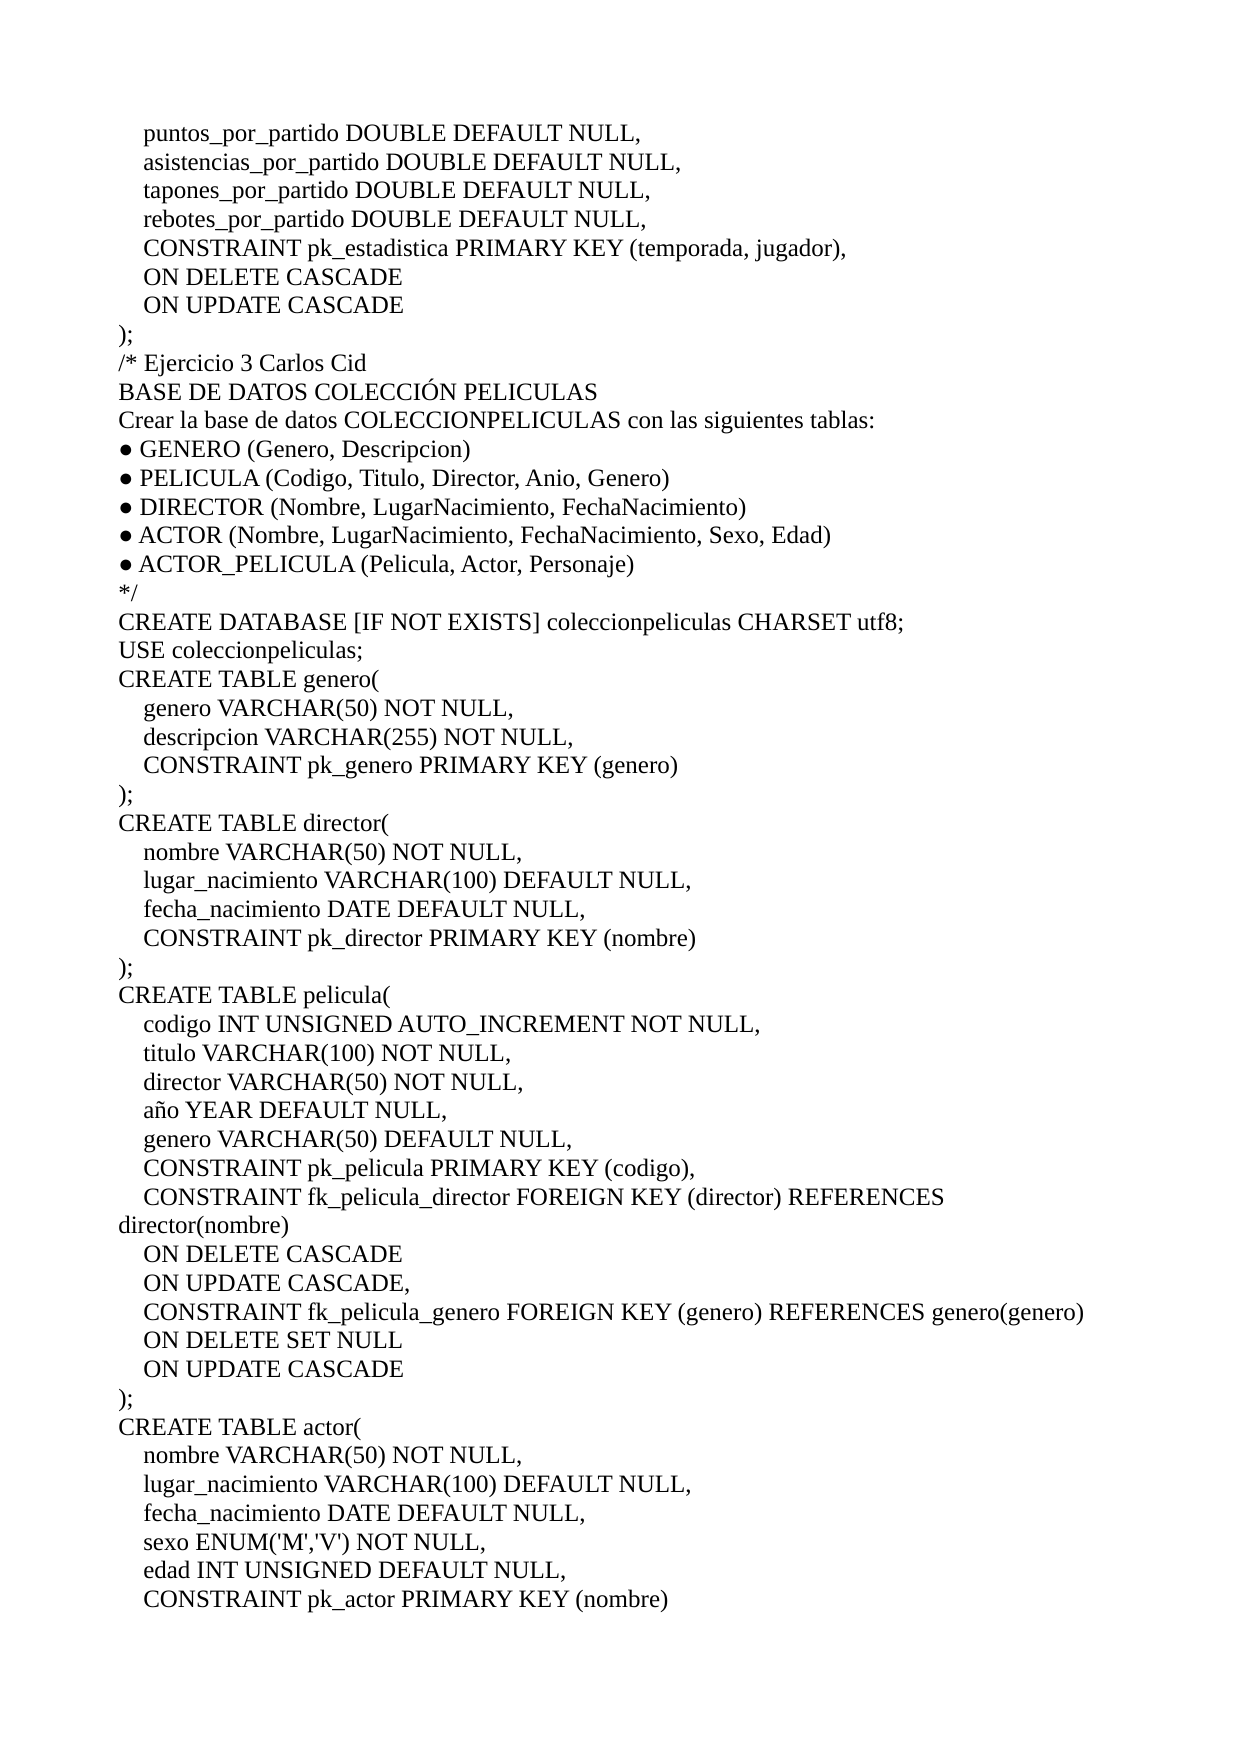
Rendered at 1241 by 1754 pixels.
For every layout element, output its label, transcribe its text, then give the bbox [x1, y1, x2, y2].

text CREATE TABLE pelicula( [118, 981, 1122, 1009]
text ); [118, 1383, 1122, 1412]
text descripcion VARCHAR(255) NOT NULL, [118, 722, 1122, 751]
text ● PELICULA (Codigo, Titulo, Director, Anio, Genero) [118, 463, 1122, 492]
text USE coleccionpeliculas; [118, 636, 1122, 664]
text ON UPDATE CASCADE [118, 1354, 1122, 1383]
text genero VARCHAR(50) NOT NULL, [118, 693, 1122, 722]
text ON DELETE CASCADE [118, 262, 1122, 291]
text Crear la base de datos COLECCIONPELICULAS con las siguientes tablas: [118, 406, 1122, 434]
text */ [118, 578, 1122, 607]
text genero VARCHAR(50) DEFAULT NULL, [118, 1124, 1122, 1153]
text ); [118, 779, 1122, 808]
text CONSTRAINT pk_estadistica PRIMARY KEY (temporada, jugador), [118, 233, 1122, 262]
text CREATE TABLE actor( [118, 1412, 1122, 1441]
text ● ACTOR (Nombre, LugarNacimiento, FechaNacimiento, Sexo, Edad) [118, 521, 1122, 549]
text /* Ejercicio 3 Carlos Cid [118, 348, 1122, 377]
text edad INT UNSIGNED DEFAULT NULL, [118, 1556, 1122, 1584]
text ON UPDATE CASCADE [118, 291, 1122, 319]
text tapones_por_partido DOUBLE DEFAULT NULL, [118, 176, 1122, 204]
text ); [118, 952, 1122, 981]
text año YEAR DEFAULT NULL, [118, 1096, 1122, 1124]
text ON UPDATE CASCADE, [118, 1268, 1122, 1297]
text CONSTRAINT pk_genero PRIMARY KEY (genero) [118, 751, 1122, 779]
text nombre VARCHAR(50) NOT NULL, [118, 837, 1122, 866]
text CONSTRAINT fk_pelicula_genero FOREIGN KEY (genero) REFERENCES genero(genero) [118, 1297, 1122, 1326]
text asistencias_por_partido DOUBLE DEFAULT NULL, [118, 147, 1122, 176]
text director VARCHAR(50) NOT NULL, [118, 1067, 1122, 1096]
text codigo INT UNSIGNED AUTO_INCREMENT NOT NULL, [118, 1009, 1122, 1038]
text CREATE DATABASE [IF NOT EXISTS] coleccionpeliculas CHARSET utf8; [118, 607, 1122, 636]
text nombre VARCHAR(50) NOT NULL, [118, 1441, 1122, 1469]
text titulo VARCHAR(100) NOT NULL, [118, 1038, 1122, 1067]
text CREATE TABLE genero( [118, 664, 1122, 693]
text puntos_por_partido DOUBLE DEFAULT NULL, [118, 118, 1122, 147]
text ● ACTOR_PELICULA (Pelicula, Actor, Personaje) [118, 549, 1122, 578]
text CONSTRAINT pk_actor PRIMARY KEY (nombre) [118, 1584, 1122, 1613]
text CONSTRAINT pk_director PRIMARY KEY (nombre) [118, 923, 1122, 952]
text ); [118, 319, 1122, 348]
text ● GENERO (Genero, Descripcion) [118, 434, 1122, 463]
text sexo ENUM('M','V') NOT NULL, [118, 1527, 1122, 1556]
text CONSTRAINT fk_pelicula_director FOREIGN KEY (director) REFERENCES director(nombre) [118, 1182, 1122, 1239]
text ON DELETE SET NULL [118, 1326, 1122, 1354]
text lugar_nacimiento VARCHAR(100) DEFAULT NULL, [118, 866, 1122, 894]
text ● DIRECTOR (Nombre, LugarNacimiento, FechaNacimiento) [118, 492, 1122, 521]
text CONSTRAINT pk_pelicula PRIMARY KEY (codigo), [118, 1153, 1122, 1182]
text CREATE TABLE director( [118, 808, 1122, 837]
text fecha_nacimiento DATE DEFAULT NULL, [118, 1498, 1122, 1527]
text lugar_nacimiento VARCHAR(100) DEFAULT NULL, [118, 1469, 1122, 1498]
text BASE DE DATOS COLECCIÓN PELICULAS [118, 377, 1122, 406]
text fecha_nacimiento DATE DEFAULT NULL, [118, 894, 1122, 923]
text ON DELETE CASCADE [118, 1239, 1122, 1268]
text rebotes_por_partido DOUBLE DEFAULT NULL, [118, 204, 1122, 233]
